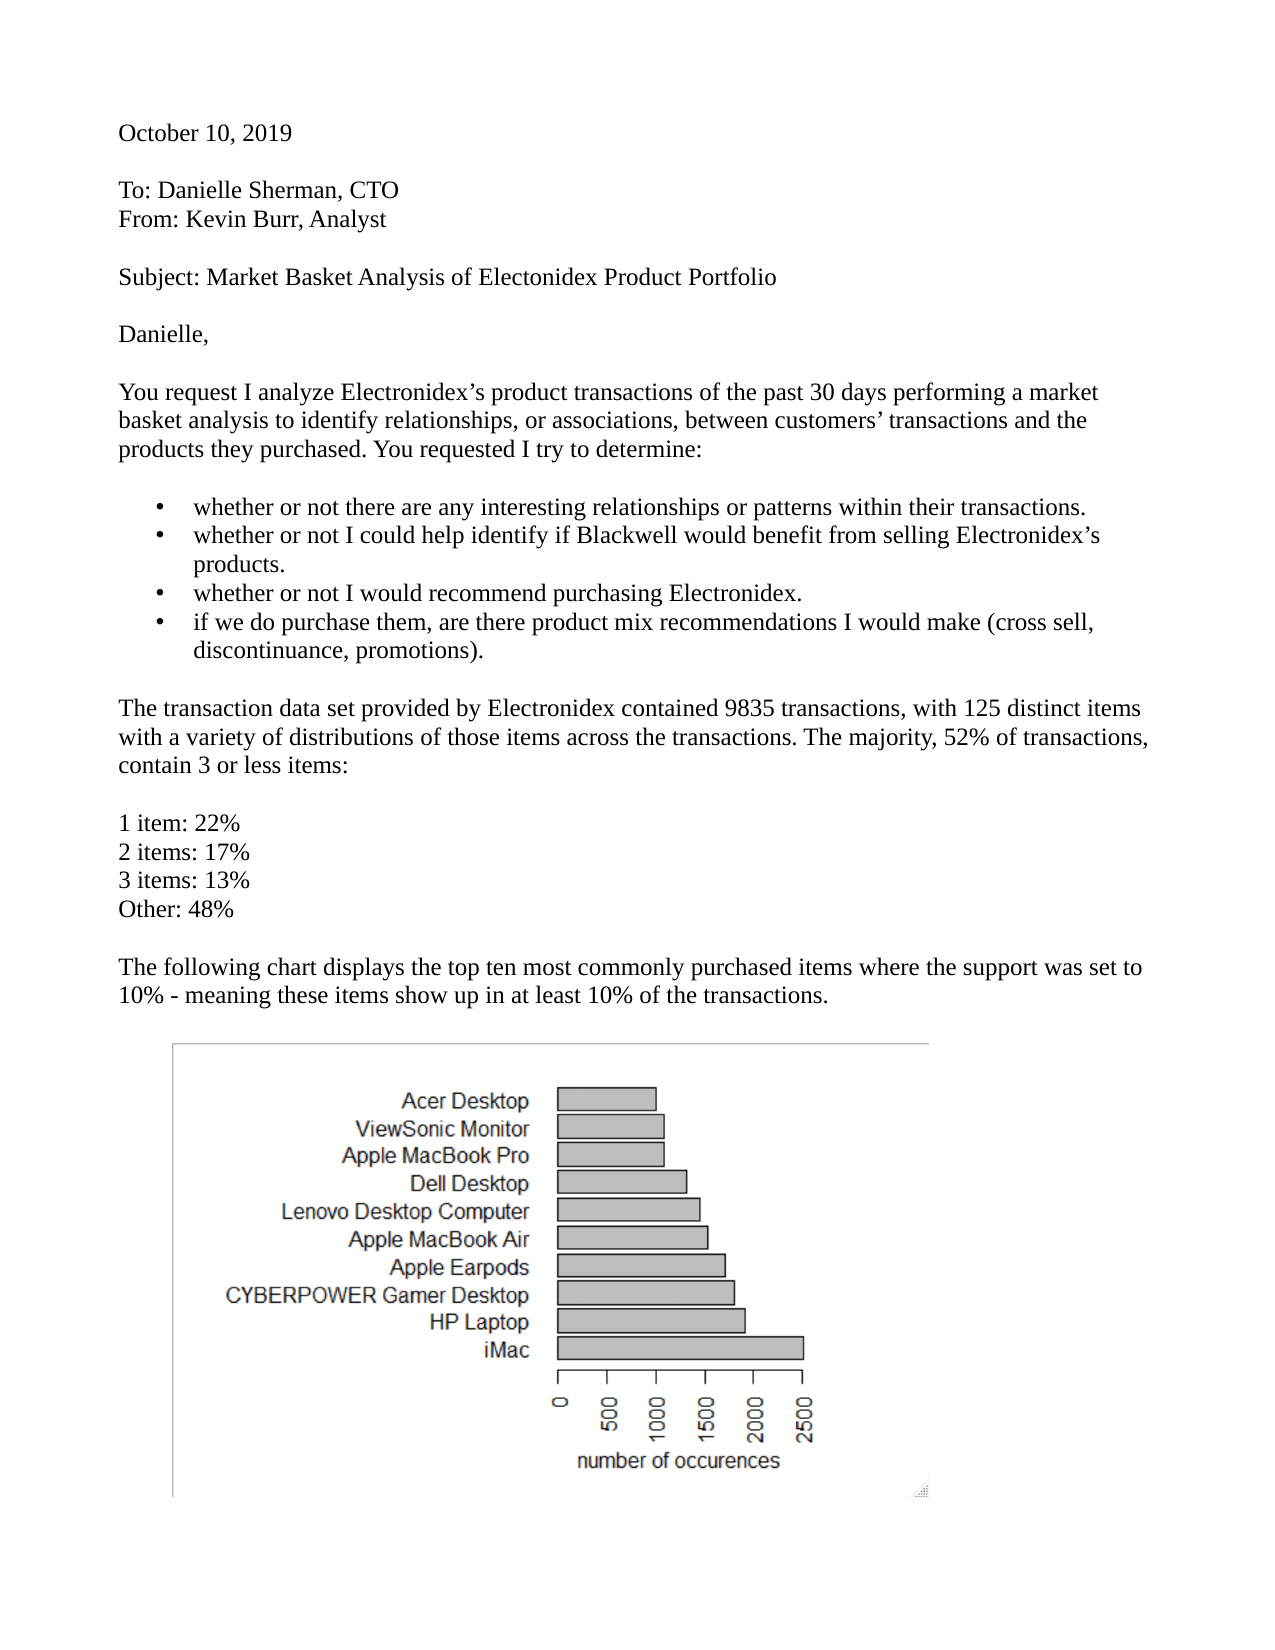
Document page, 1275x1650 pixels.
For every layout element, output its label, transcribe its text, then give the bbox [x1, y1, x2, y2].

text 3 items: 13% [118, 866, 1157, 894]
picture [172, 1043, 930, 1497]
text October 10, 2019 [118, 118, 1157, 147]
text 1 item: 22% [118, 808, 1157, 837]
text Other: 48% [118, 894, 1157, 923]
text Subject: Market Basket Analysis of Electonidex Product Portfolio [118, 262, 1157, 291]
text The transaction data set provided by Electronidex contained 9835 transactions, with 125 distinct items with a variety of distributions of those items across the transactions. The majority, 52% of transactions, contain 3 or less items: [118, 693, 1157, 779]
list whether or not I would recommend purchasing Electronidex. [156, 578, 1157, 607]
text The following chart displays the top ten most commonly purchased items where the support was set to 10% - meaning these items show up in at least 10% of the transactions. [118, 952, 1157, 1009]
list whether or not there are any interesting relationships or patterns within their transactions. [156, 492, 1157, 521]
text From: Kevin Burr, Analyst [118, 204, 1157, 233]
text 2 items: 17% [118, 837, 1157, 866]
list if we do purchase them, are there product mix recommendations I would make (cross sell, discontinuance, promotions). [156, 607, 1157, 664]
text To: Danielle Sherman, CTO [118, 176, 1157, 204]
text You request I analyze Electronidex’s product transactions of the past 30 days performing a market basket analysis to identify relationships, or associations, between customers’ transactions and the products they purchased. You requested I try to determine: [118, 377, 1157, 463]
list whether or not I could help identify if Blackwell would benefit from selling Electronidex’s products. [156, 521, 1157, 578]
text Danielle, [118, 319, 1157, 348]
